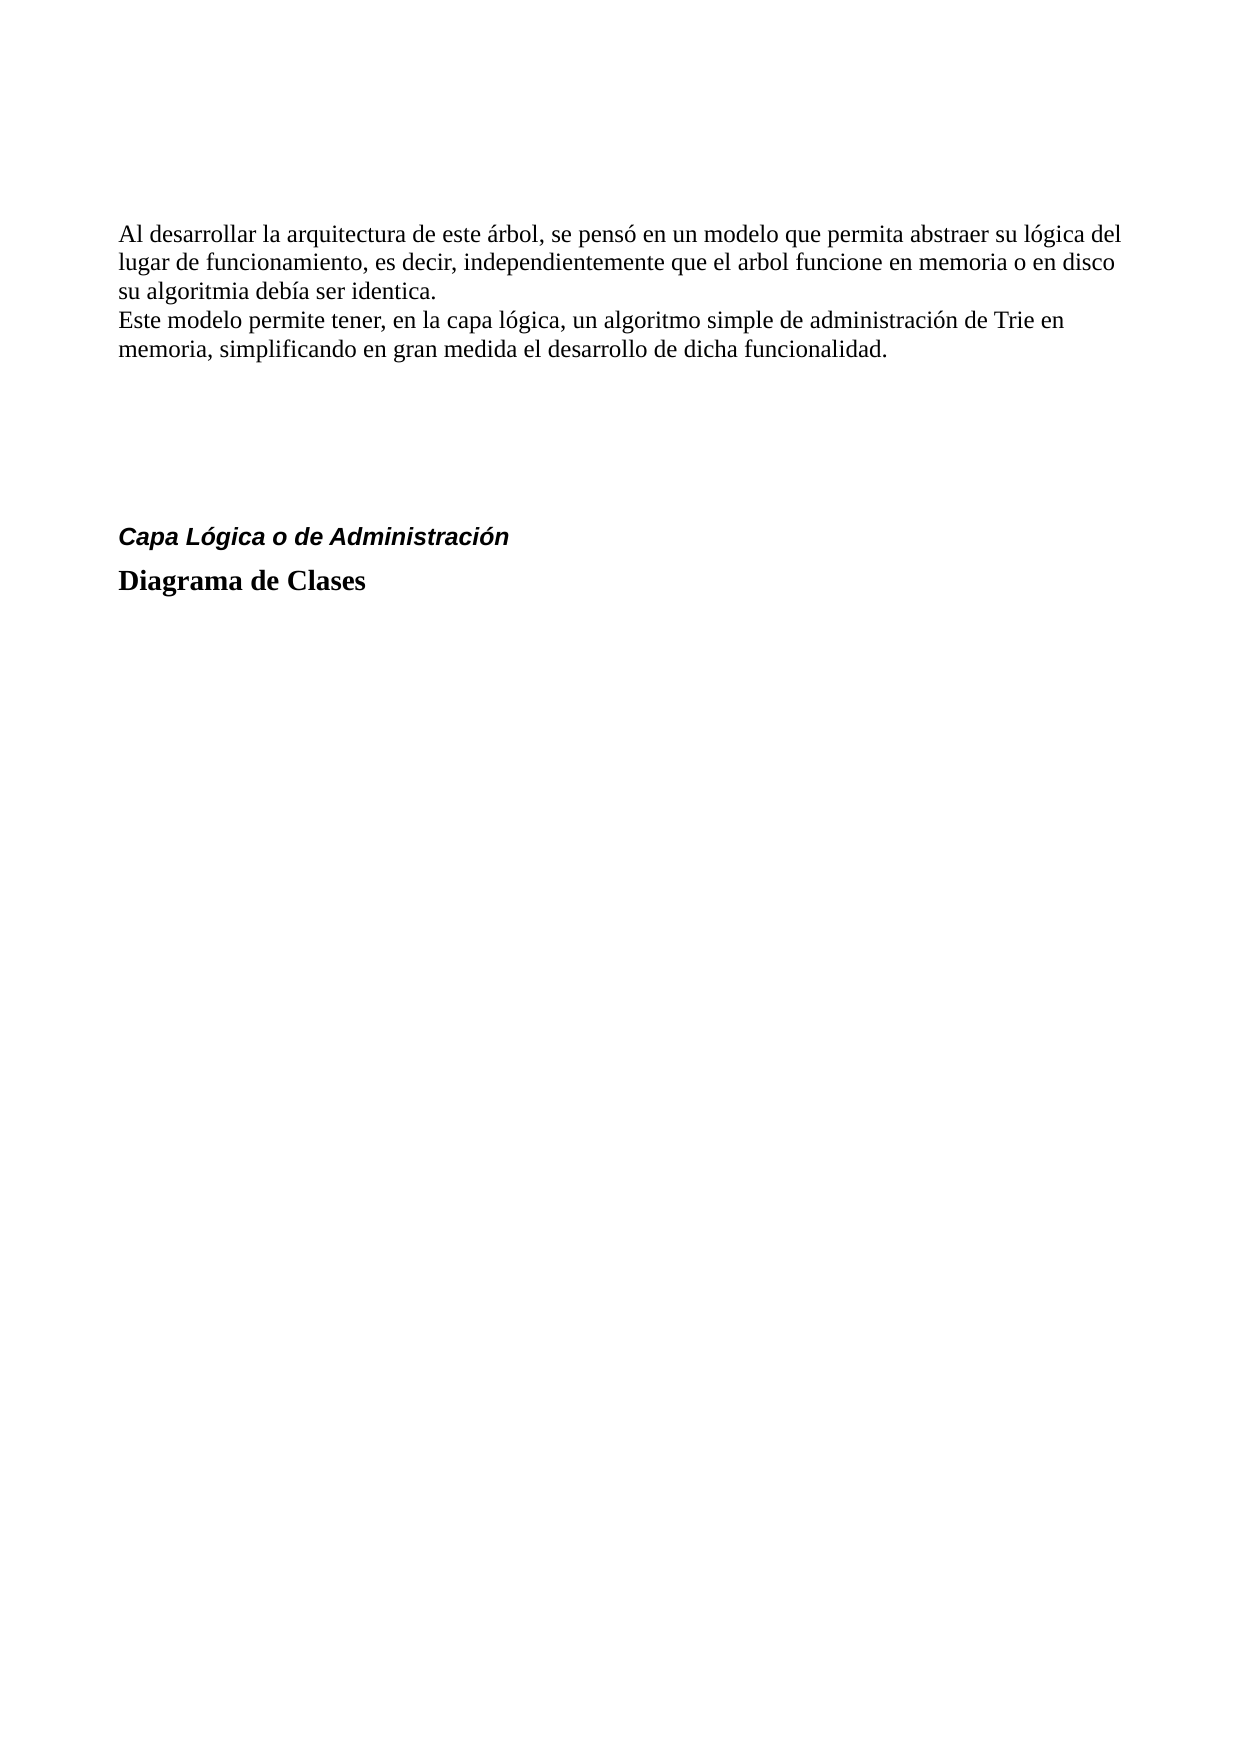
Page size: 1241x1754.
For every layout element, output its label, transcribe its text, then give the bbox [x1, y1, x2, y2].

text Este modelo permite tener, en la capa lógica, un algoritmo simple de administración de Trie en memoria, simplificando en gran medida el desarrollo de dicha funcionalidad. [118, 305, 1122, 362]
subtitle Capa Lógica o de Administración [118, 522, 1122, 550]
text Diagrama de Clases [118, 563, 1122, 596]
text Al desarrollar la arquitectura de este árbol, se pensó en un modelo que permita abstraer su lógica del lugar de funcionamiento, es decir, independientemente que el arbol funcione en memoria o en disco su algoritmia debía ser identica. [118, 219, 1122, 305]
